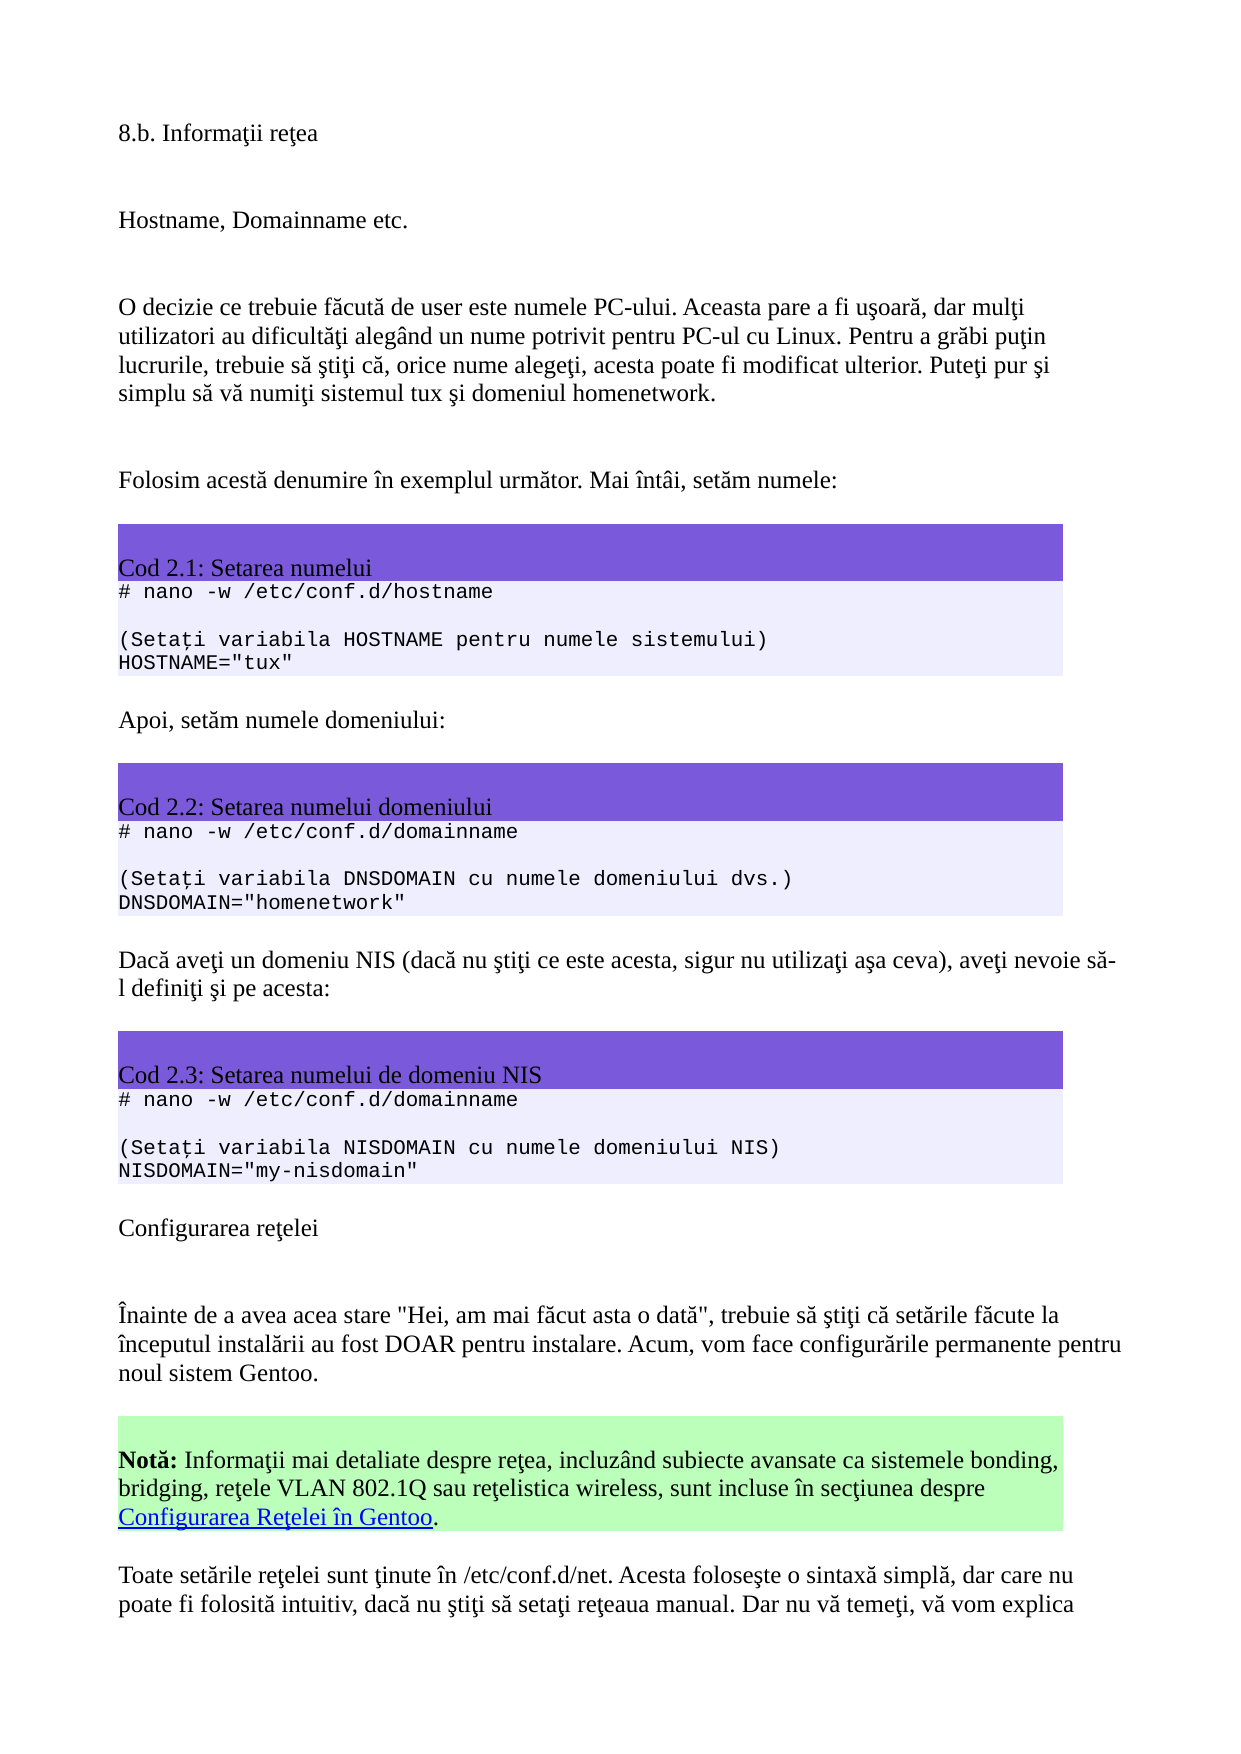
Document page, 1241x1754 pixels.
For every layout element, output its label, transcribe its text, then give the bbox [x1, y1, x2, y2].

text Configurarea reţelei [118, 1213, 1122, 1242]
table_cell # nano -w /etc/conf.d/domainname (Setaţi variabila DNSDOMAIN cu numele domeniului dvs.) DNSDOMAIN="homenetwork" [118, 821, 1063, 916]
text Toate setările reţelei sunt ţinute în /etc/conf.d/net. Acesta foloseşte o sintaxă simplă, dar care nu poate fi folosită intuitiv, dacă nu ştiţi să setaţi reţeaua manual. Dar nu vă temeţi, vă vom explica [118, 1560, 1122, 1618]
text Dacă aveţi un domeniu NIS (dacă nu ştiţi ce este acesta, sigur nu utilizaţi aşa ceva), aveţi nevoie să-l definiţi şi pe acesta: [118, 945, 1122, 1002]
text O decizie ce trebuie făcută de user este numele PC-ului. Aceasta pare a fi uşoară, dar mulţi utilizatori au dificultăţi alegând un nume potrivit pentru PC-ul cu Linux. Pentru a grăbi puţin lucrurile, trebuie să ştiţi că, orice nume alegeţi, acesta poate fi modificat ulterior. Puteţi pur şi simplu să vă numiţi sistemul tux şi domeniul homenetwork. [118, 292, 1122, 407]
text Înainte de a avea acea stare "Hei, am mai făcut asta o dată", trebuie să ştiţi că setările făcute la începutul instalării au fost DOAR pentru instalare. Acum, vom face configurările permanente pentru noul sistem Gentoo. [118, 1300, 1122, 1386]
table_header Notă: Informaţii mai detaliate despre reţea, incluzând subiecte avansate ca sistemele bonding, bridging, reţele VLAN 802.1Q sau reţelistica wireless, sunt incluse în secţiunea despre Configurarea Reţelei în Gentoo. [118, 1416, 1063, 1531]
table_header Cod 2.1: Setarea numelui [118, 524, 1063, 581]
text Apoi, setăm numele domeniului: [118, 705, 1122, 734]
text Folosim acestă denumire în exemplul următor. Mai întâi, setăm numele: [118, 466, 1122, 494]
text Hostname, Domainname etc. [118, 205, 1122, 234]
table_header Cod 2.2: Setarea numelui domeniului [118, 763, 1063, 821]
table_cell # nano -w /etc/conf.d/domainname (Setaţi variabila NISDOMAIN cu numele domeniului NIS) NISDOMAIN="my-nisdomain" [118, 1089, 1063, 1184]
text 8.b. Informaţii reţea [118, 118, 1122, 147]
table_header Cod 2.3: Setarea numelui de domeniu NIS [118, 1031, 1063, 1089]
table_cell # nano -w /etc/conf.d/hostname (Setaţi variabila HOSTNAME pentru numele sistemului) HOSTNAME="tux" [118, 581, 1063, 676]
